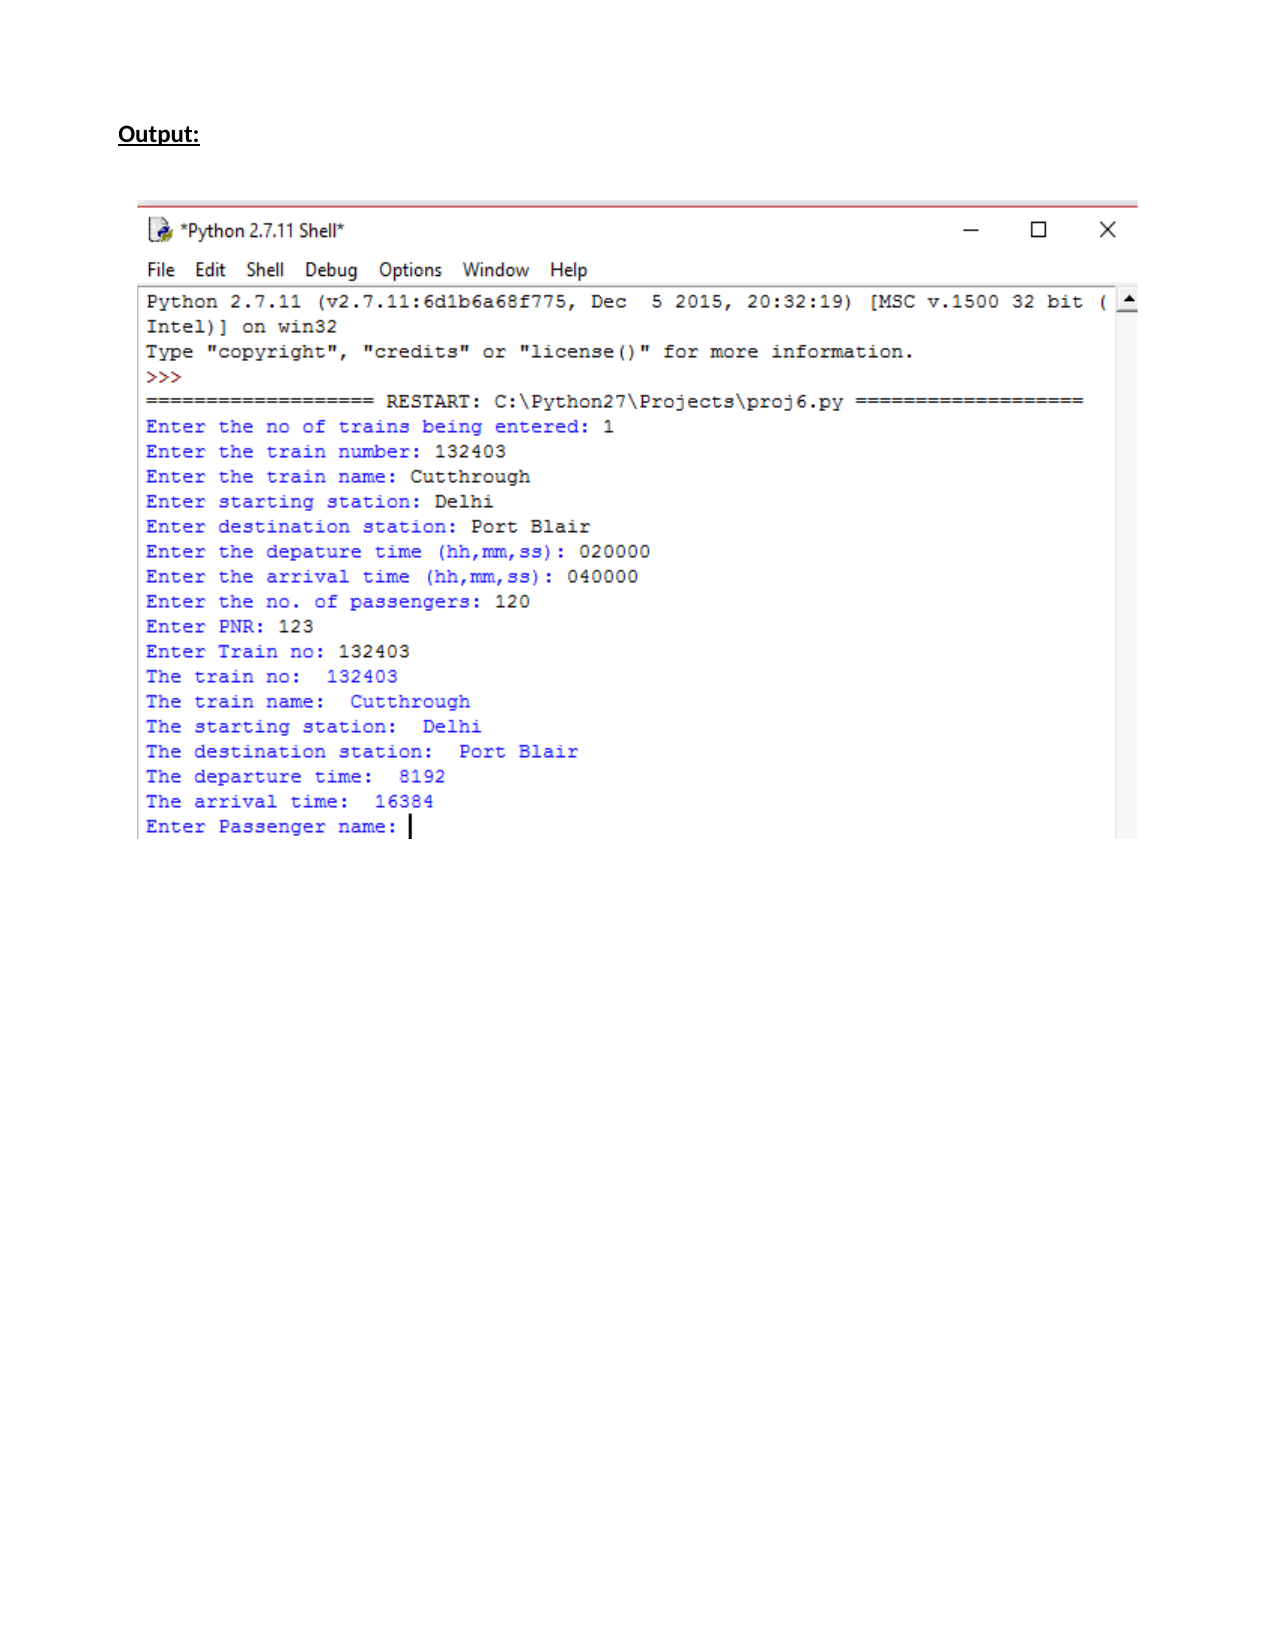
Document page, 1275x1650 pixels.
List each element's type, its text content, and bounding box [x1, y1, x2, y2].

text Output: [118, 118, 1157, 149]
picture [137, 200, 1138, 839]
